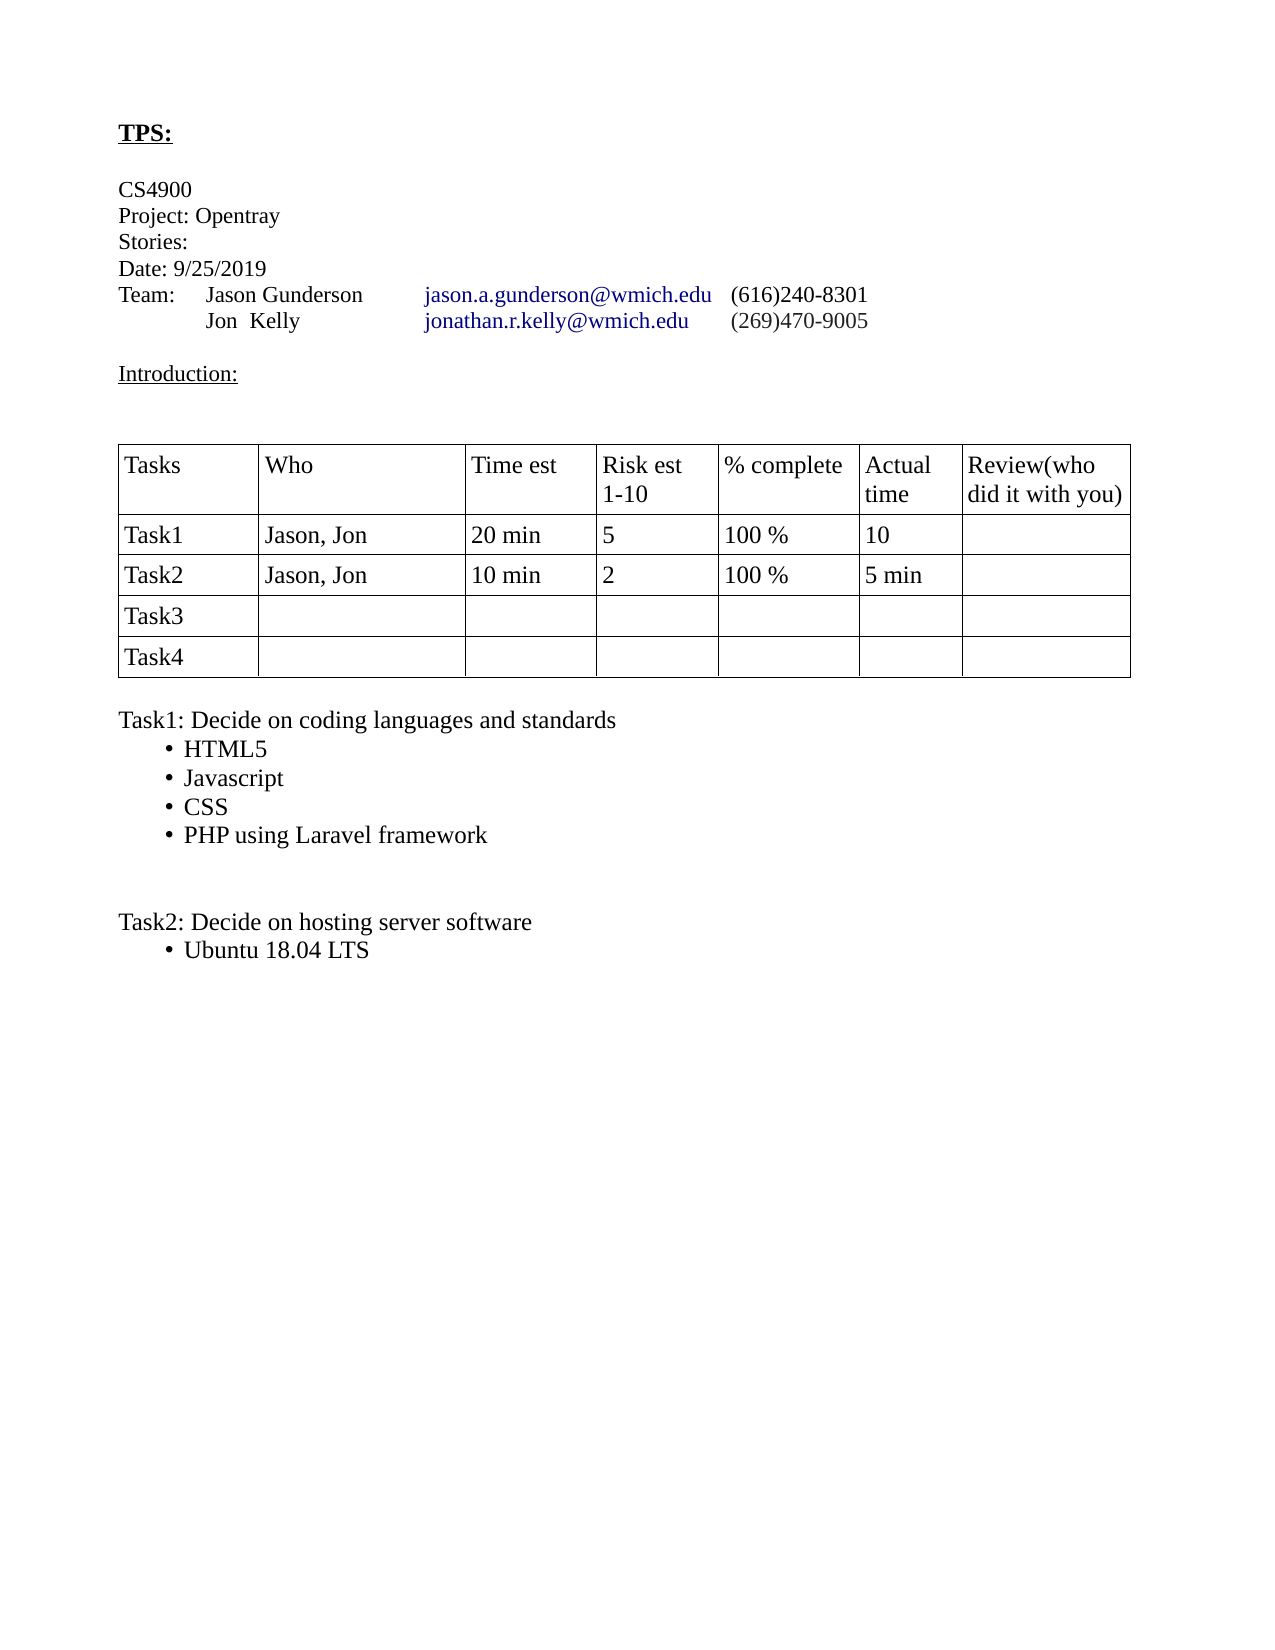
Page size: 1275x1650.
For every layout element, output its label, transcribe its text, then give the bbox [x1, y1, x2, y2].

list HTML5 [165, 734, 1157, 763]
table_cell [719, 637, 859, 676]
table_cell Jason, Jon [259, 515, 465, 554]
text Introduction: [118, 360, 1157, 386]
table_cell 2 [597, 555, 718, 595]
table_cell [597, 596, 718, 636]
table_header Who [259, 445, 465, 513]
table_cell 100 % [719, 515, 859, 554]
text Stories: [118, 228, 1157, 255]
table_cell Task4 [119, 637, 258, 676]
table_cell Task2 [119, 555, 258, 595]
table_cell 20 min [466, 515, 596, 554]
table_cell 5 [597, 515, 718, 554]
text TPS: [118, 118, 1157, 147]
table_cell [466, 596, 596, 636]
text Task2: Decide on hosting server software [118, 907, 1157, 936]
text Jon Kelly jonathan.r.kelly@wmich.edu (269)470-9005 [118, 307, 1157, 334]
table_cell Task3 [119, 596, 258, 636]
text Project: Opentray [118, 202, 1157, 228]
table_cell [963, 555, 1130, 595]
list Ubuntu 18.04 LTS [165, 936, 1157, 964]
table_cell Jason, Jon [259, 555, 465, 595]
table_cell 10 min [466, 555, 596, 595]
table_cell [963, 596, 1130, 636]
table_header Time est [466, 445, 596, 513]
table_header Review(who did it with you) [963, 445, 1130, 513]
table_cell [259, 637, 465, 676]
text CS4900 [118, 176, 1157, 202]
table_cell [963, 637, 1130, 676]
table_cell Task1 [119, 515, 258, 554]
table_cell [719, 596, 859, 636]
table_cell 5 min [860, 555, 962, 595]
table_cell 10 [860, 515, 962, 554]
text Team: Jason Gunderson jason.a.gunderson@wmich.edu (616)240-8301 [118, 281, 1157, 307]
table_cell [860, 637, 962, 676]
table_header Risk est 1-10 [597, 445, 718, 513]
list PHP using Laravel framework [165, 821, 1157, 849]
table_cell [860, 596, 962, 636]
table_header Actual time [860, 445, 962, 513]
table_cell [963, 515, 1130, 554]
text Date: 9/25/2019 [118, 255, 1157, 281]
table_cell [597, 637, 718, 676]
list Javascript [165, 763, 1157, 792]
table_cell [259, 596, 465, 636]
list CSS [165, 792, 1157, 821]
table_cell [466, 637, 596, 676]
table_header Tasks [119, 445, 258, 513]
table_header % complete [719, 445, 859, 513]
table_cell 100 % [719, 555, 859, 595]
text Task1: Decide on coding languages and standards [118, 706, 1157, 734]
